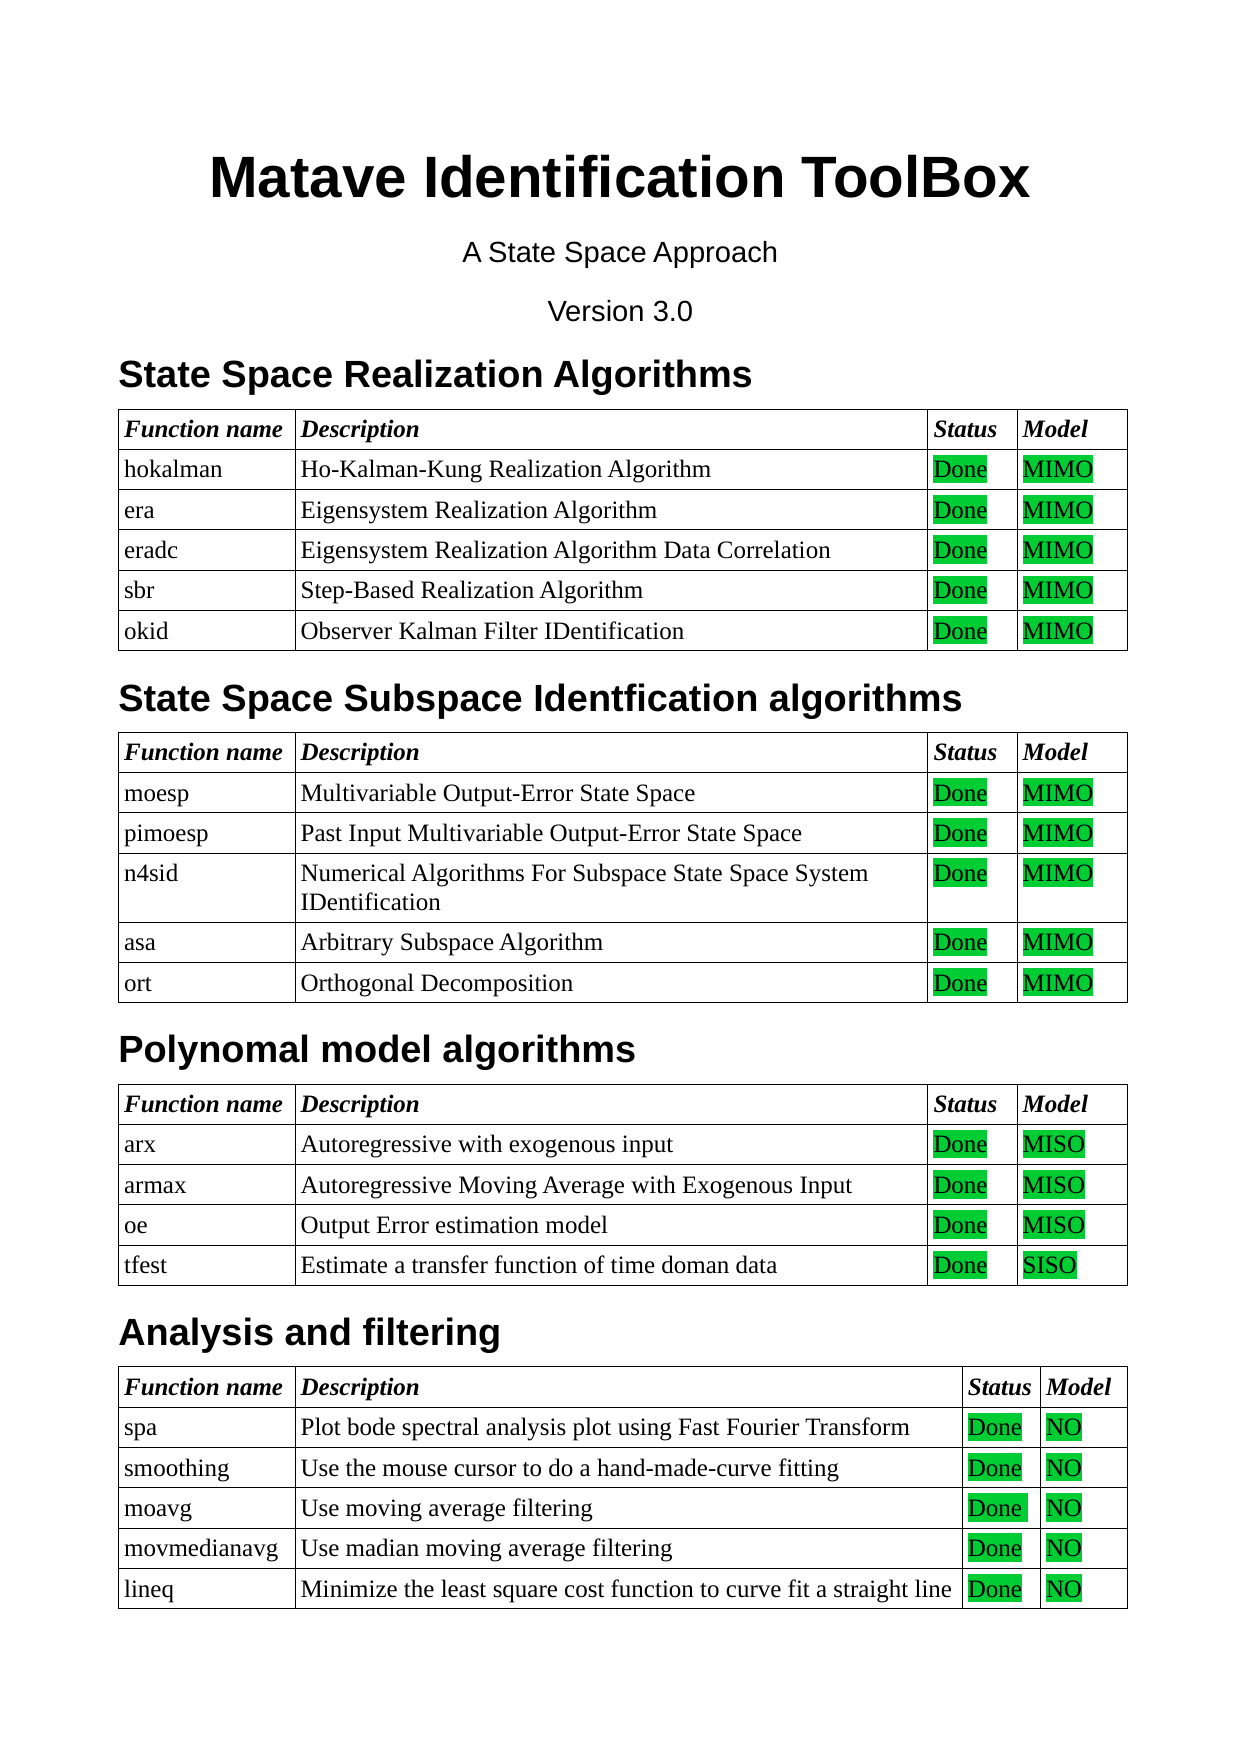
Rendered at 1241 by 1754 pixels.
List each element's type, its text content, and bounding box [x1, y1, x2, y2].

table_cell Eigensystem Realization Algorithm Data Correlation [296, 530, 927, 570]
table_cell armax [119, 1165, 295, 1204]
table_cell MIMO [1018, 611, 1127, 650]
table_cell Done [963, 1448, 1040, 1487]
subtitle State Space Realization Algorithms [118, 352, 1122, 396]
table_header Status [928, 733, 1017, 772]
table_cell Done [963, 1569, 1040, 1608]
table_cell spa [119, 1408, 295, 1447]
table_cell NO [1041, 1408, 1127, 1447]
table_cell MISO [1018, 1205, 1127, 1245]
table_header Function name [119, 410, 295, 449]
table_cell movmedianavg [119, 1529, 295, 1568]
table_cell Numerical Algorithms For Subspace State Space System IDentification [296, 854, 927, 922]
table_cell Multivariable Output-Error State Space [296, 773, 927, 812]
table_cell smoothing [119, 1448, 295, 1487]
title Matave Identification ToolBox [118, 143, 1122, 210]
table_cell Done [928, 450, 1017, 489]
table_header Status [928, 410, 1017, 449]
subtitle A State Space Approach [118, 235, 1122, 269]
table_header Description [296, 733, 927, 772]
table_header Status [928, 1085, 1017, 1124]
table_cell oe [119, 1205, 295, 1245]
table_cell ort [119, 963, 295, 1002]
table_cell Done [928, 773, 1017, 812]
table_header Description [296, 1367, 962, 1407]
table_cell Done [928, 813, 1017, 852]
table_cell Estimate a transfer function of time doman data [296, 1246, 927, 1285]
table_cell pimoesp [119, 813, 295, 852]
table_cell Minimize the least square cost function to curve fit a straight line [296, 1569, 962, 1608]
table_header Model [1018, 1085, 1127, 1124]
table_cell MIMO [1018, 813, 1127, 852]
table_cell MIMO [1018, 490, 1127, 529]
table_cell moavg [119, 1488, 295, 1527]
table_cell Use moving average filtering [296, 1488, 962, 1527]
table_cell Done [928, 530, 1017, 570]
table_header Function name [119, 1367, 295, 1407]
table_cell Step-Based Realization Algorithm [296, 571, 927, 610]
table_cell lineq [119, 1569, 295, 1608]
table_header Model [1041, 1367, 1127, 1407]
table_cell Eigensystem Realization Algorithm [296, 490, 927, 529]
table_cell moesp [119, 773, 295, 812]
table_cell Done [928, 490, 1017, 529]
table_header Model [1018, 733, 1127, 772]
table_cell Observer Kalman Filter IDentification [296, 611, 927, 650]
table_cell Done [928, 571, 1017, 610]
table_cell Done [963, 1529, 1040, 1568]
table_header Description [296, 410, 927, 449]
table_cell asa [119, 923, 295, 962]
table_cell Done [928, 963, 1017, 1002]
table_cell MIMO [1018, 854, 1127, 922]
table_cell Done [963, 1408, 1040, 1447]
table_cell Done [928, 1246, 1017, 1285]
table_cell MIMO [1018, 773, 1127, 812]
table_cell era [119, 490, 295, 529]
table_cell MISO [1018, 1165, 1127, 1204]
table_header Status [963, 1367, 1040, 1407]
table_header Description [296, 1085, 927, 1124]
table_cell Arbitrary Subspace Algorithm [296, 923, 927, 962]
table_cell SISO [1018, 1246, 1127, 1285]
table_cell MIMO [1018, 963, 1127, 1002]
table_cell Done [963, 1488, 1040, 1527]
table_cell NO [1041, 1488, 1127, 1527]
table_cell Done [928, 1205, 1017, 1245]
table_cell Orthogonal Decomposition [296, 963, 927, 1002]
subtitle State Space Subspace Identfication algorithms [118, 675, 1122, 719]
table_cell Autoregressive with exogenous input [296, 1125, 927, 1164]
table_header Function name [119, 733, 295, 772]
table_cell Done [928, 1165, 1017, 1204]
subtitle Version 3.0 [118, 294, 1122, 327]
table_cell arx [119, 1125, 295, 1164]
table_cell NO [1041, 1448, 1127, 1487]
table_cell MIMO [1018, 530, 1127, 570]
table_cell Use the mouse cursor to do a hand-made-curve fitting [296, 1448, 962, 1487]
table_cell Plot bode spectral analysis plot using Fast Fourier Transform [296, 1408, 962, 1447]
table_cell Done [928, 854, 1017, 922]
table_cell n4sid [119, 854, 295, 922]
table_cell tfest [119, 1246, 295, 1285]
table_header Function name [119, 1085, 295, 1124]
table_cell MISO [1018, 1125, 1127, 1164]
table_cell Use madian moving average filtering [296, 1529, 962, 1568]
table_cell Done [928, 611, 1017, 650]
table_cell MIMO [1018, 923, 1127, 962]
table_cell okid [119, 611, 295, 650]
table_cell eradc [119, 530, 295, 570]
table_cell sbr [119, 571, 295, 610]
table_cell Ho-Kalman-Kung Realization Algorithm [296, 450, 927, 489]
table_cell NO [1041, 1569, 1127, 1608]
subtitle Polynomal model algorithms [118, 1027, 1122, 1071]
table_cell NO [1041, 1529, 1127, 1568]
table_header Model [1018, 410, 1127, 449]
table_cell MIMO [1018, 450, 1127, 489]
subtitle Analysis and filtering [118, 1310, 1122, 1354]
table_cell Past Input Multivariable Output-Error State Space [296, 813, 927, 852]
table_cell MIMO [1018, 571, 1127, 610]
table_cell Autoregressive Moving Average with Exogenous Input [296, 1165, 927, 1204]
table_cell Done [928, 923, 1017, 962]
table_cell hokalman [119, 450, 295, 489]
table_cell Done [928, 1125, 1017, 1164]
table_cell Output Error estimation model [296, 1205, 927, 1245]
